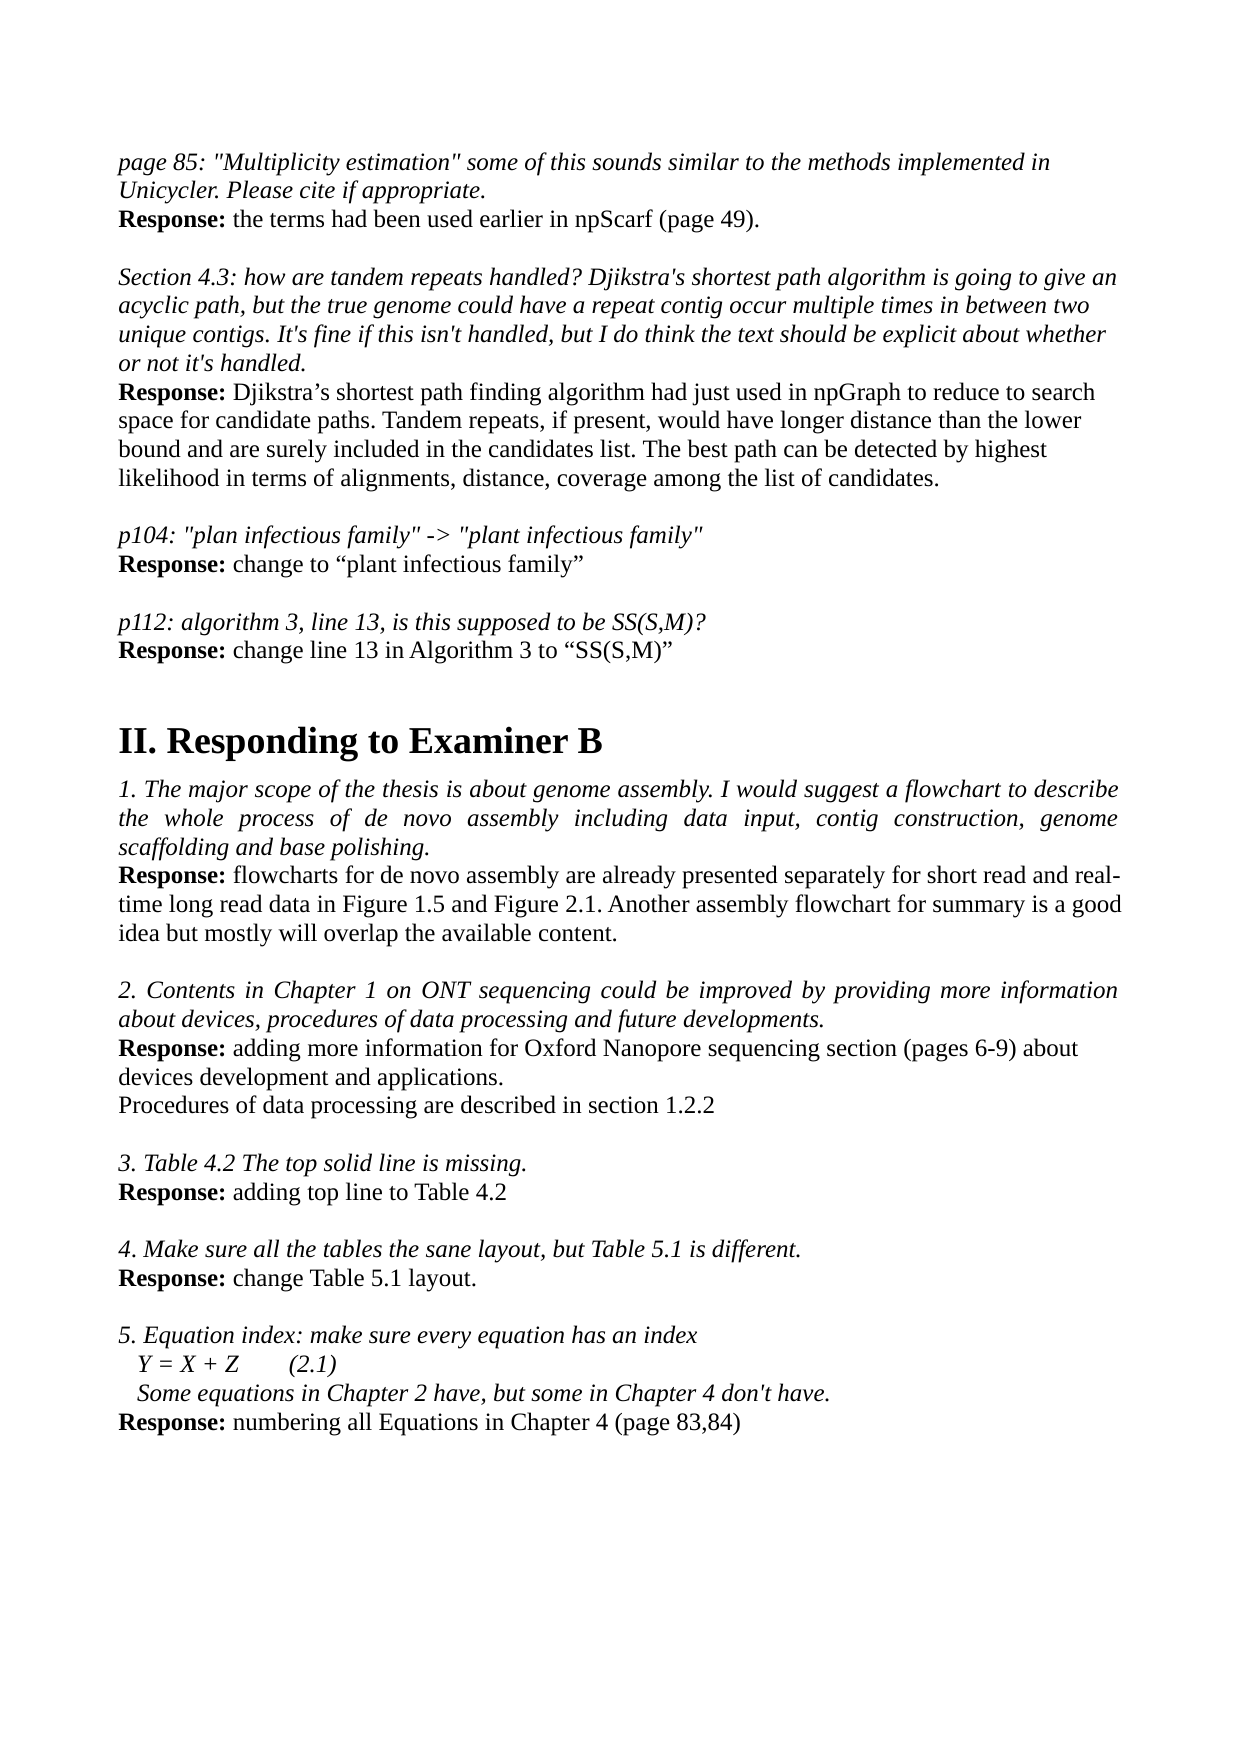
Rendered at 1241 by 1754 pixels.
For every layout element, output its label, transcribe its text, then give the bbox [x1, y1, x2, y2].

text Response: change to “plant infectious family” [118, 549, 1122, 578]
text Response: Djikstra’s shortest path finding algorithm had just used in npGraph to reduce to search space for candidate paths. Tandem repeats, if present, would have longer distance than the lower bound and are surely included in the candidates list. The best path can be detected by highest likelihood in terms of alignments, distance, coverage among the list of candidates. [118, 377, 1122, 492]
text 2. Contents in Chapter 1 on ONT sequencing could be improved by providing more information about devices, procedures of data processing and future developments. [118, 976, 1122, 1033]
text 4. Make sure all the tables the sane layout, but Table 5.1 is different. [118, 1234, 1122, 1263]
text Section 4.3: how are tandem repeats handled? Djikstra's shortest path algorithm is going to give an acyclic path, but the true genome could have a repeat contig occur multiple times in between two unique contigs. It's fine if this isn't handled, but I do think the text should be explicit about whether or not it's handled. [118, 262, 1122, 377]
text p112: algorithm 3, line 13, is this supposed to be SS(S,M)? [118, 607, 1122, 636]
text Response: numbering all Equations in Chapter 4 (page 83,84) [118, 1407, 1122, 1436]
text Response: flowcharts for de novo assembly are already presented separately for short read and real-time long read data in Figure 1.5 and Figure 2.1. Another assembly flowchart for summary is a good idea but mostly will overlap the available content. [118, 861, 1122, 947]
subtitle II. Responding to Examiner B [118, 718, 1122, 762]
text page 85: "Multiplicity estimation" some of this sounds similar to the methods implemented in Unicycler. Please cite if appropriate. [118, 147, 1122, 204]
text Response: adding more information for Oxford Nanopore sequencing section (pages 6-9) about devices development and applications. [118, 1033, 1122, 1091]
text Response: the terms had been used earlier in npScarf (page 49). [118, 204, 1122, 233]
text Response: adding top line to Table 4.2 [118, 1177, 1122, 1206]
text Response: change Table 5.1 layout. [118, 1263, 1122, 1292]
text 3. Table 4.2 The top solid line is missing. [118, 1148, 1122, 1177]
text 1. The major scope of the thesis is about genome assembly. I would suggest a flowchart to describe the whole process of de novo assembly including data input, contig construction, genome scaffolding and base polishing. [118, 774, 1122, 861]
text 5. Equation index: make sure every equation has an index [118, 1321, 1122, 1349]
text p104: "plan infectious family" -> "plant infectious family" [118, 521, 1122, 549]
text Procedures of data processing are described in section 1.2.2 [118, 1091, 1122, 1119]
text Response: change line 13 in Algorithm 3 to “SS(S,M)” [118, 636, 1122, 664]
text Some equations in Chapter 2 have, but some in Chapter 4 don't have. [118, 1378, 1122, 1407]
text Y = X + Z (2.1) [118, 1349, 1122, 1378]
